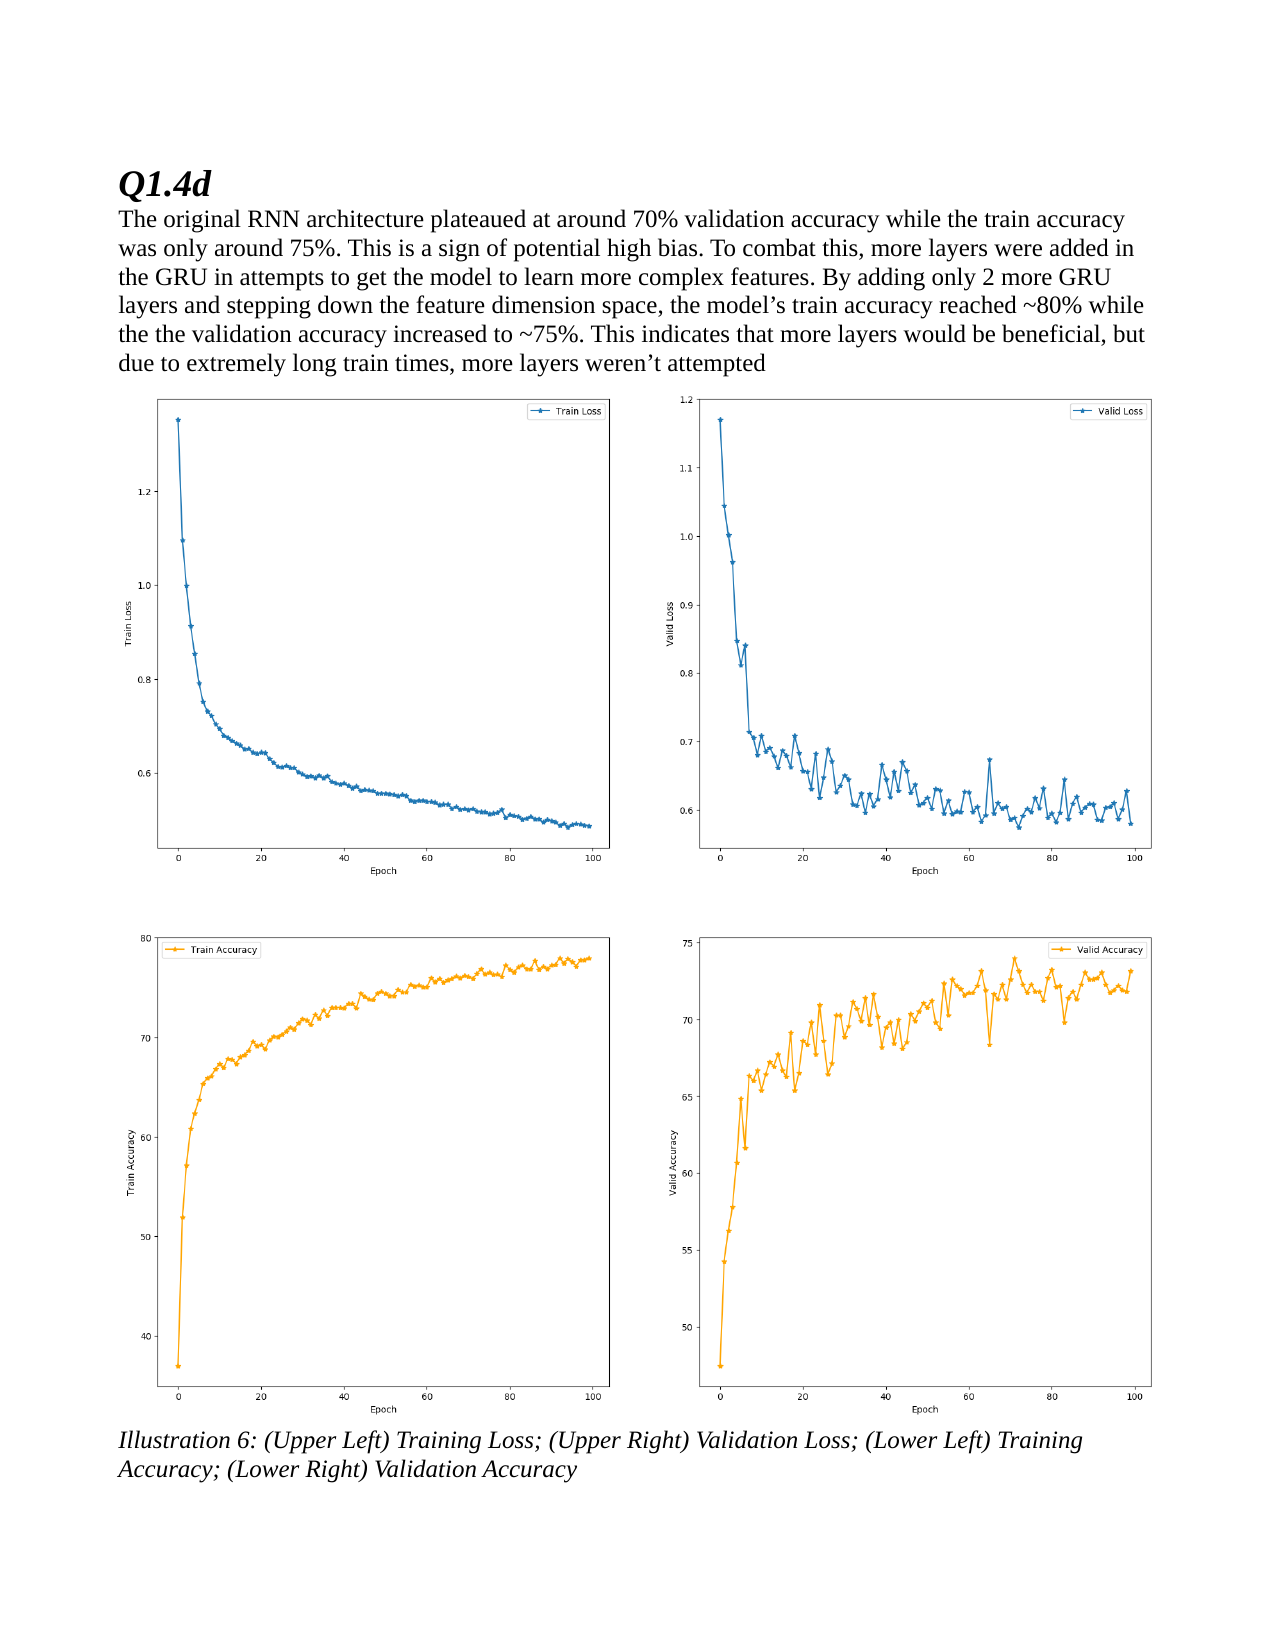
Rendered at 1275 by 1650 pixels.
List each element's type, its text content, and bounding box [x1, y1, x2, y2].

text Illustration 6: (Upper Left) Training Loss; (Upper Right) Validation Loss; (Lower Left) Training Accuracy; (Lower Right) Validation Accuracy [118, 1420, 1157, 1483]
text The original RNN architecture plateaued at around 70% validation accuracy while the train accuracy was only around 75%. This is a sign of potential high bias. To combat this, more layers were added in the GRU in attempts to get the model to learn more complex features. By adding only 2 more GRU layers and stepping down the feature dimension space, the model’s train accuracy reached ~80% while the the validation accuracy increased to ~75%. This indicates that more layers would be beneficial, but due to extremely long train times, more layers weren’t attempted [118, 204, 1157, 377]
picture [118, 389, 1157, 1420]
text Q1.4d [118, 161, 1157, 204]
